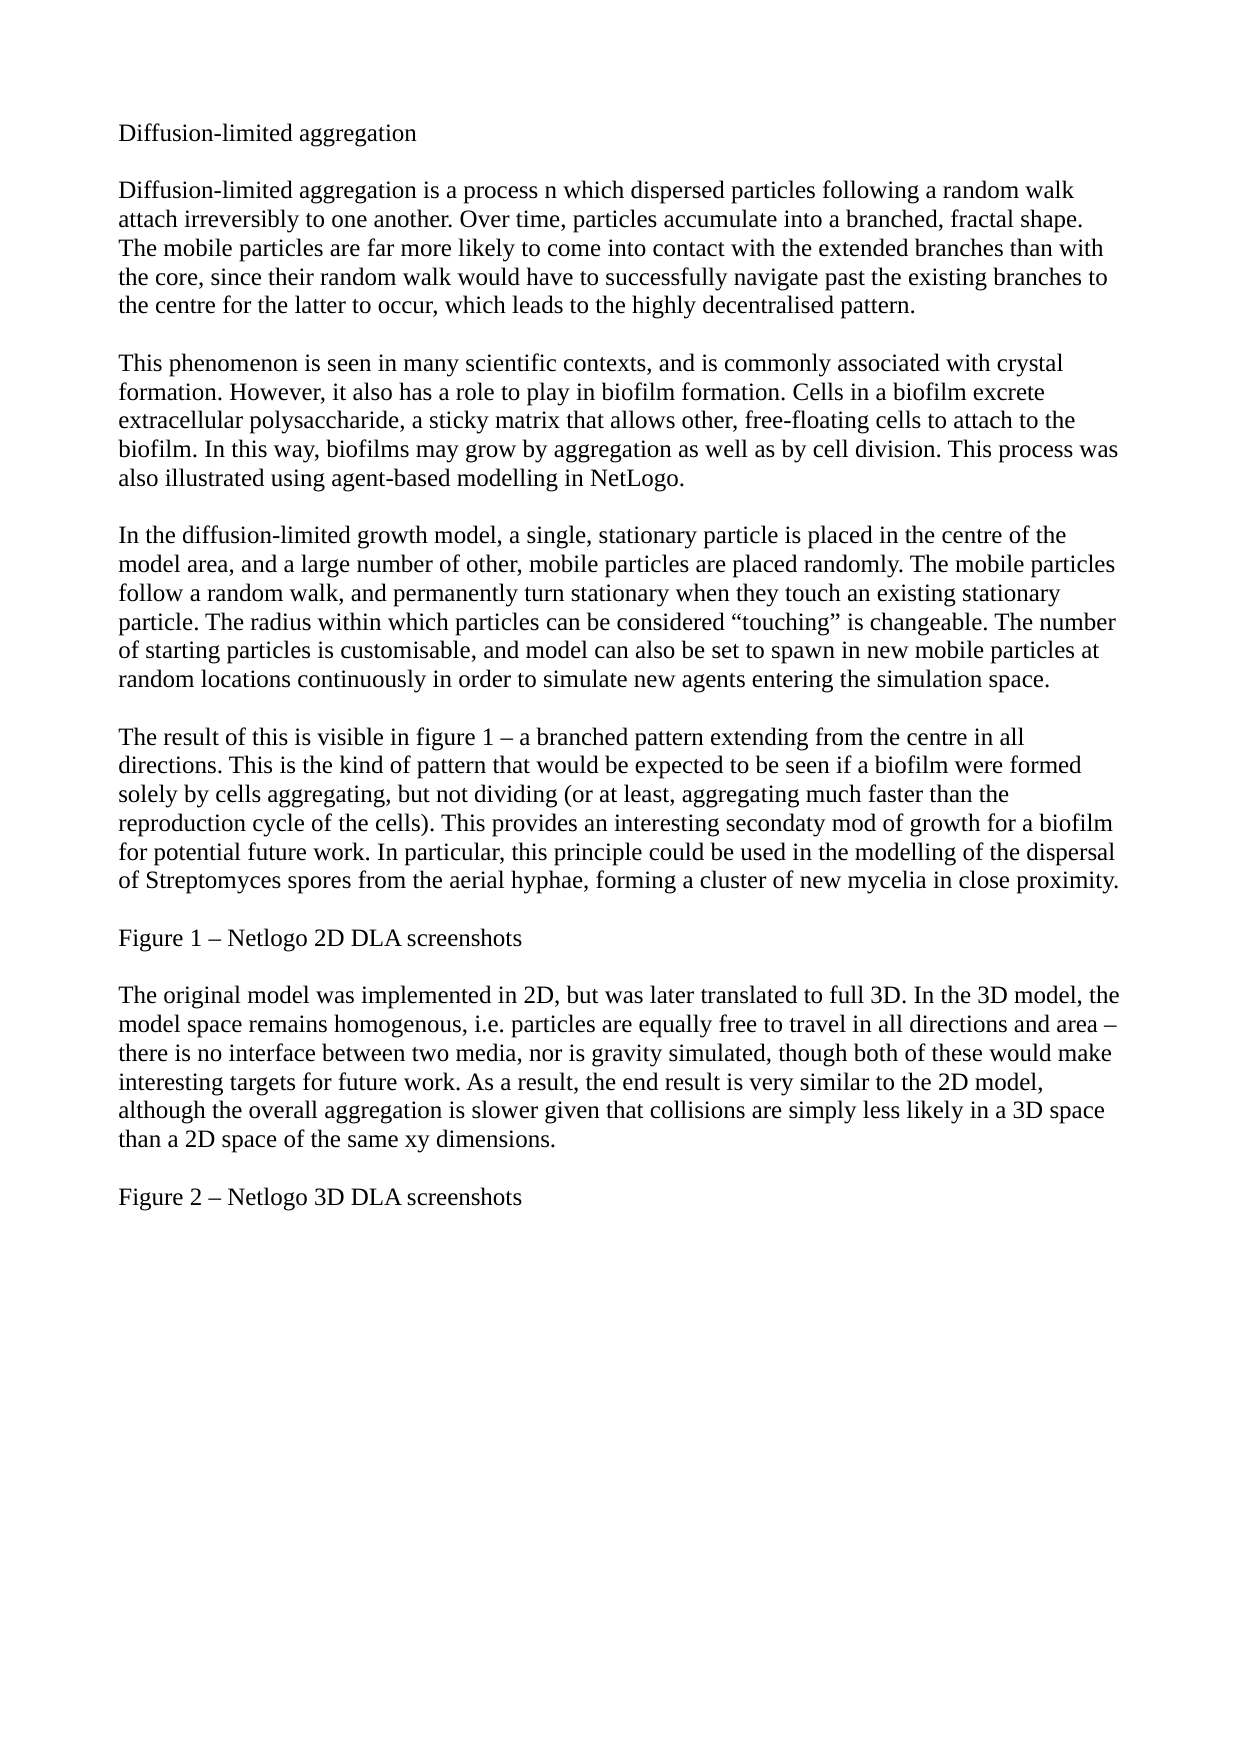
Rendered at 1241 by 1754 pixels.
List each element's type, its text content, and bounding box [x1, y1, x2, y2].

text The result of this is visible in figure 1 – a branched pattern extending from the centre in all directions. This is the kind of pattern that would be expected to be seen if a biofilm were formed solely by cells aggregating, but not dividing (or at least, aggregating much faster than the reproduction cycle of the cells). This provides an interesting secondaty mod of growth for a biofilm for potential future work. In particular, this principle could be used in the modelling of the dispersal of Streptomyces spores from the aerial hyphae, forming a cluster of new mycelia in close proximity. [118, 722, 1122, 894]
text Figure 1 – Netlogo 2D DLA screenshots [118, 923, 1122, 952]
text Figure 2 – Netlogo 3D DLA screenshots [118, 1182, 1122, 1211]
text In the diffusion-limited growth model, a single, stationary particle is placed in the centre of the model area, and a large number of other, mobile particles are placed randomly. The mobile particles follow a random walk, and permanently turn stationary when they touch an existing stationary particle. The radius within which particles can be considered “touching” is changeable. The number of starting particles is customisable, and model can also be set to spawn in new mobile particles at random locations continuously in order to simulate new agents entering the simulation space. [118, 521, 1122, 693]
text The original model was implemented in 2D, but was later translated to full 3D. In the 3D model, the model space remains homogenous, i.e. particles are equally free to travel in all directions and area – there is no interface between two media, nor is gravity simulated, though both of these would make interesting targets for future work. As a result, the end result is very similar to the 2D model, although the overall aggregation is slower given that collisions are simply less likely in a 3D space than a 2D space of the same xy dimensions. [118, 981, 1122, 1153]
text Diffusion-limited aggregation [118, 118, 1122, 147]
text This phenomenon is seen in many scientific contexts, and is commonly associated with crystal formation. However, it also has a role to play in biofilm formation. Cells in a biofilm excrete extracellular polysaccharide, a sticky matrix that allows other, free-floating cells to attach to the biofilm. In this way, biofilms may grow by aggregation as well as by cell division. This process was also illustrated using agent-based modelling in NetLogo. [118, 348, 1122, 492]
text Diffusion-limited aggregation is a process n which dispersed particles following a random walk attach irreversibly to one another. Over time, particles accumulate into a branched, fractal shape. The mobile particles are far more likely to come into contact with the extended branches than with the core, since their random walk would have to successfully navigate past the existing branches to the centre for the latter to occur, which leads to the highly decentralised pattern. [118, 176, 1122, 319]
